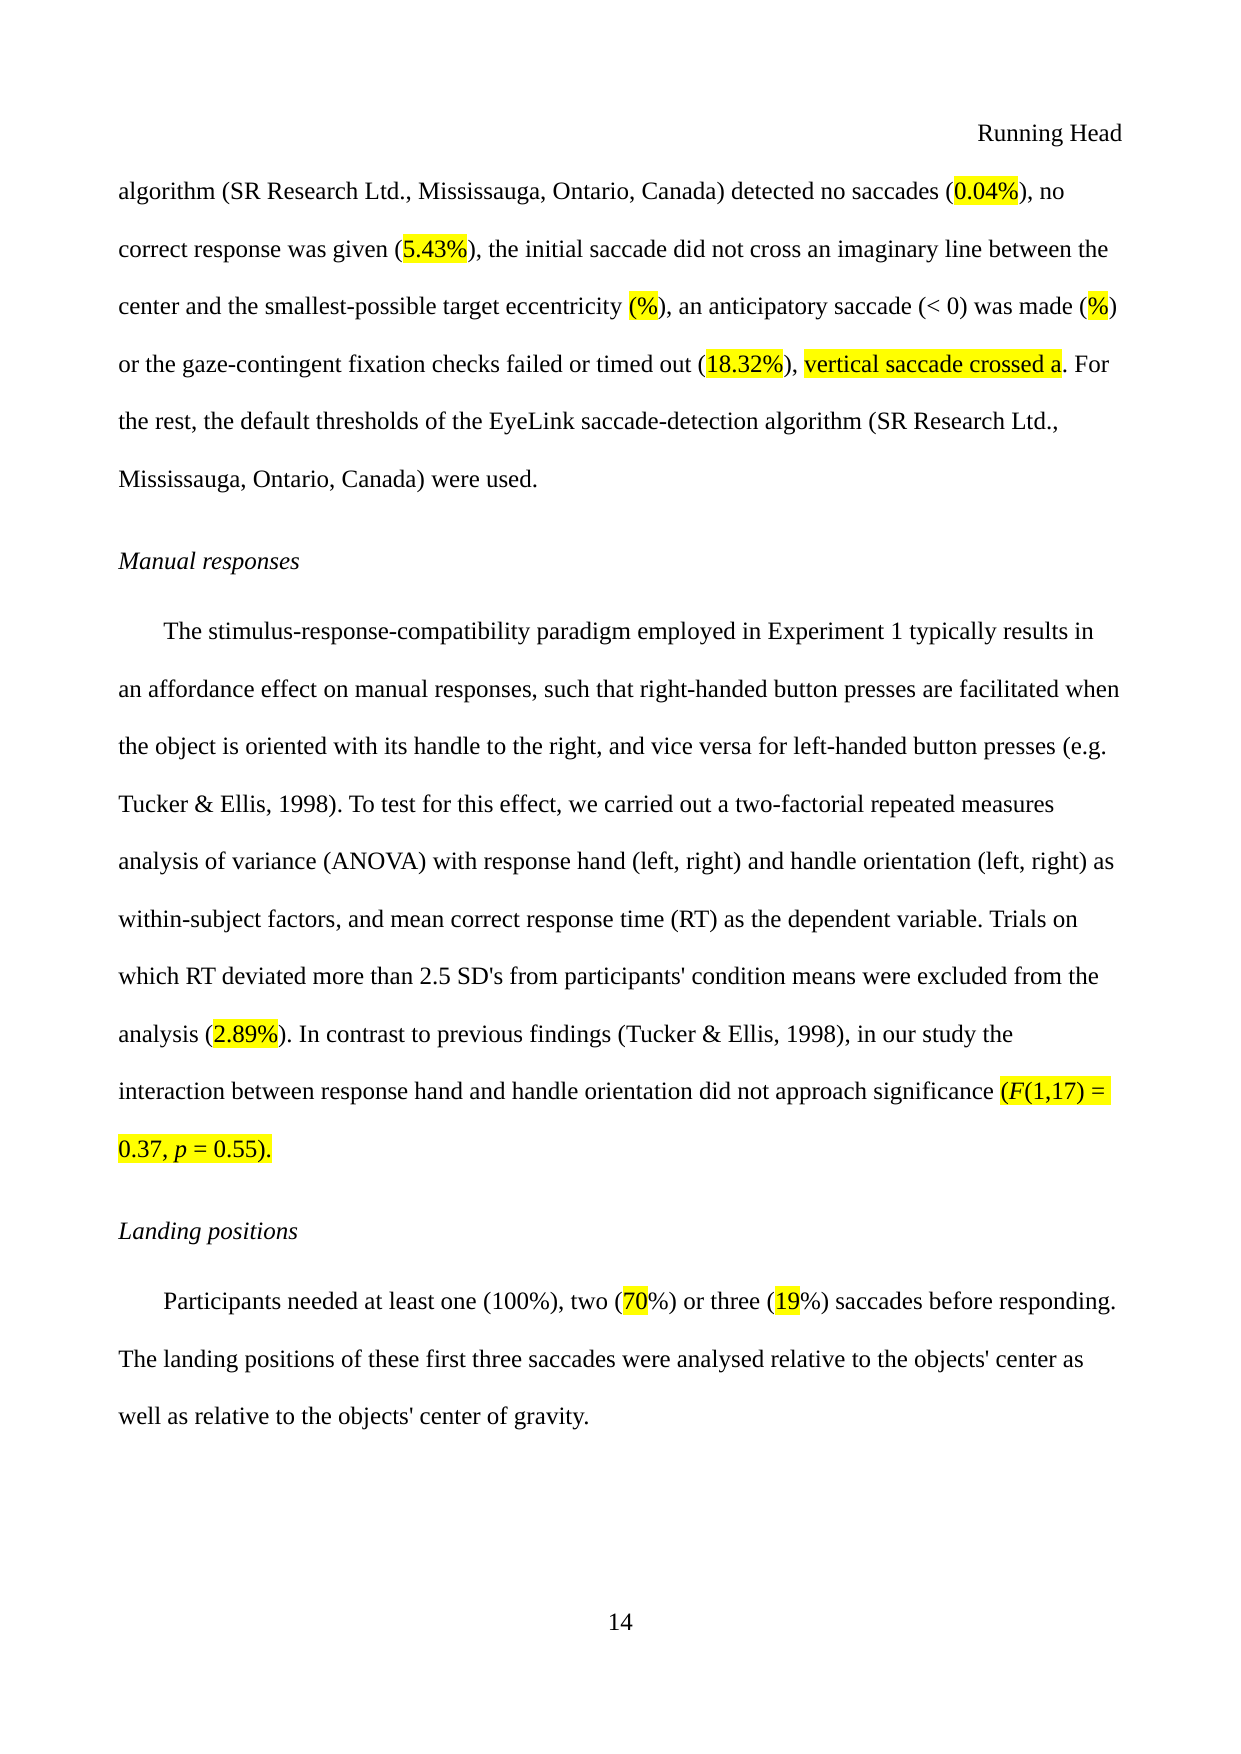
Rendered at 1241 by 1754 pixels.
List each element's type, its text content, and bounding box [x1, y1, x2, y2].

text The stimulus-response-compatibility paradigm employed in Experiment 1 typically results in an affordance effect on manual responses, such that right-handed button presses are facilitated when the object is oriented with its handle to the right, and vice versa for left-handed button presses (e.g. Tucker & Ellis, 1998). To test for this effect, we carried out a two-factorial repeated measures analysis of variance (ANOVA) with response hand (left, right) and handle orientation (left, right) as within-subject factors, and mean correct response time (RT) as the dependent variable. Trials on which RT deviated more than 2.5 SD's from participants' condition means were excluded from the analysis (2.89%). In contrast to previous findings (Tucker & Ellis, 1998), in our study the interaction between response hand and handle orientation did not approach significance (F(1,17) = 0.37, p = 0.55). [118, 616, 1122, 1163]
text Participants needed at least one (100%), two (70%) or three (19%) saccades before responding. The landing positions of these first three saccades were analysed relative to the objects' center as well as relative to the objects' center of gravity. [118, 1286, 1122, 1430]
subtitle Landing positions [118, 1216, 1122, 1245]
subtitle Manual responses [118, 546, 1122, 575]
text algorithm (SR Research Ltd., Mississauga, Ontario, Canada) detected no saccades (0.04%), no correct response was given (5.43%), the initial saccade did not cross an imaginary line between the center and the smallest-possible target eccentricity (%), an anticipatory saccade (< 0) was made (%) or the gaze-contingent fixation checks failed or timed out (18.32%), vertical saccade crossed a. For the rest, the default thresholds of the EyeLink saccade-detection algorithm (SR Research Ltd., Mississauga, Ontario, Canada) were used. [118, 176, 1122, 493]
